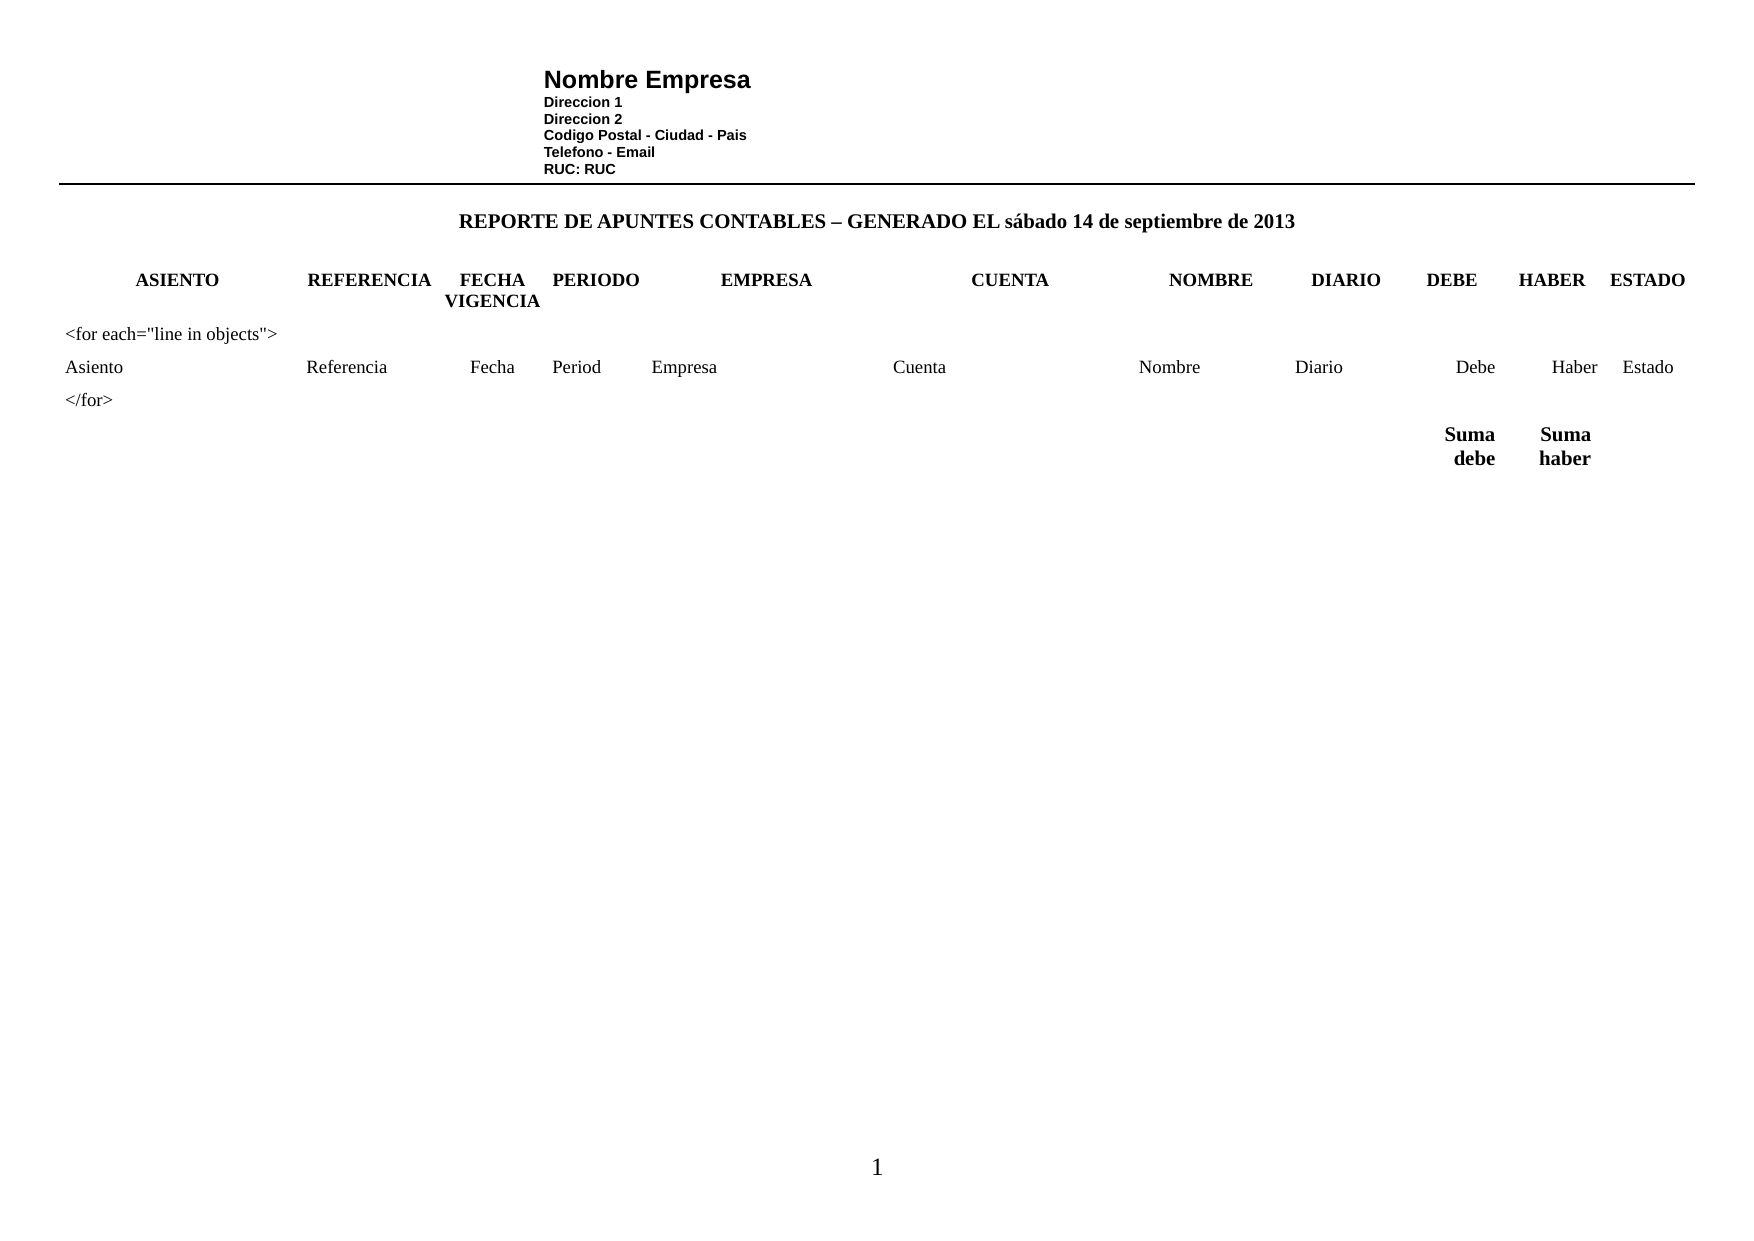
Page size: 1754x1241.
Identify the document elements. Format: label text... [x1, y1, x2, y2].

table_header PERIODO [546, 263, 646, 317]
table_cell Diario [1289, 351, 1403, 383]
table_header FECHA VIGENCIA [438, 263, 546, 317]
table_cell Asiento [59, 351, 301, 383]
table_cell Suma haber [1501, 417, 1597, 476]
table_cell </for> [59, 384, 1693, 417]
table_header ESTADO [1603, 263, 1693, 317]
table_cell [59, 417, 1403, 476]
table_header REFERENCIA [301, 263, 438, 317]
table_cell Debe [1403, 351, 1501, 383]
table_cell <for each="line in objects"> [59, 318, 1693, 351]
table_cell Nombre [1133, 351, 1289, 383]
table_header NOMBRE [1133, 263, 1289, 317]
table_cell Haber [1501, 351, 1603, 383]
table_header EMPRESA [646, 263, 887, 317]
table_header ASIENTO [59, 263, 301, 317]
table_cell Fecha [438, 351, 546, 383]
table_header CUENTA [887, 263, 1133, 317]
table_header HABER [1501, 263, 1603, 317]
table_cell Period [546, 351, 646, 383]
table_header DIARIO [1289, 263, 1403, 317]
table_header DEBE [1403, 263, 1501, 317]
table_cell Cuenta [887, 351, 1133, 383]
table_cell [1597, 417, 1693, 476]
table_cell Referencia [301, 351, 438, 383]
table_cell Suma debe [1403, 417, 1501, 476]
table_cell Estado [1603, 351, 1693, 383]
table_cell Empresa [646, 351, 887, 383]
